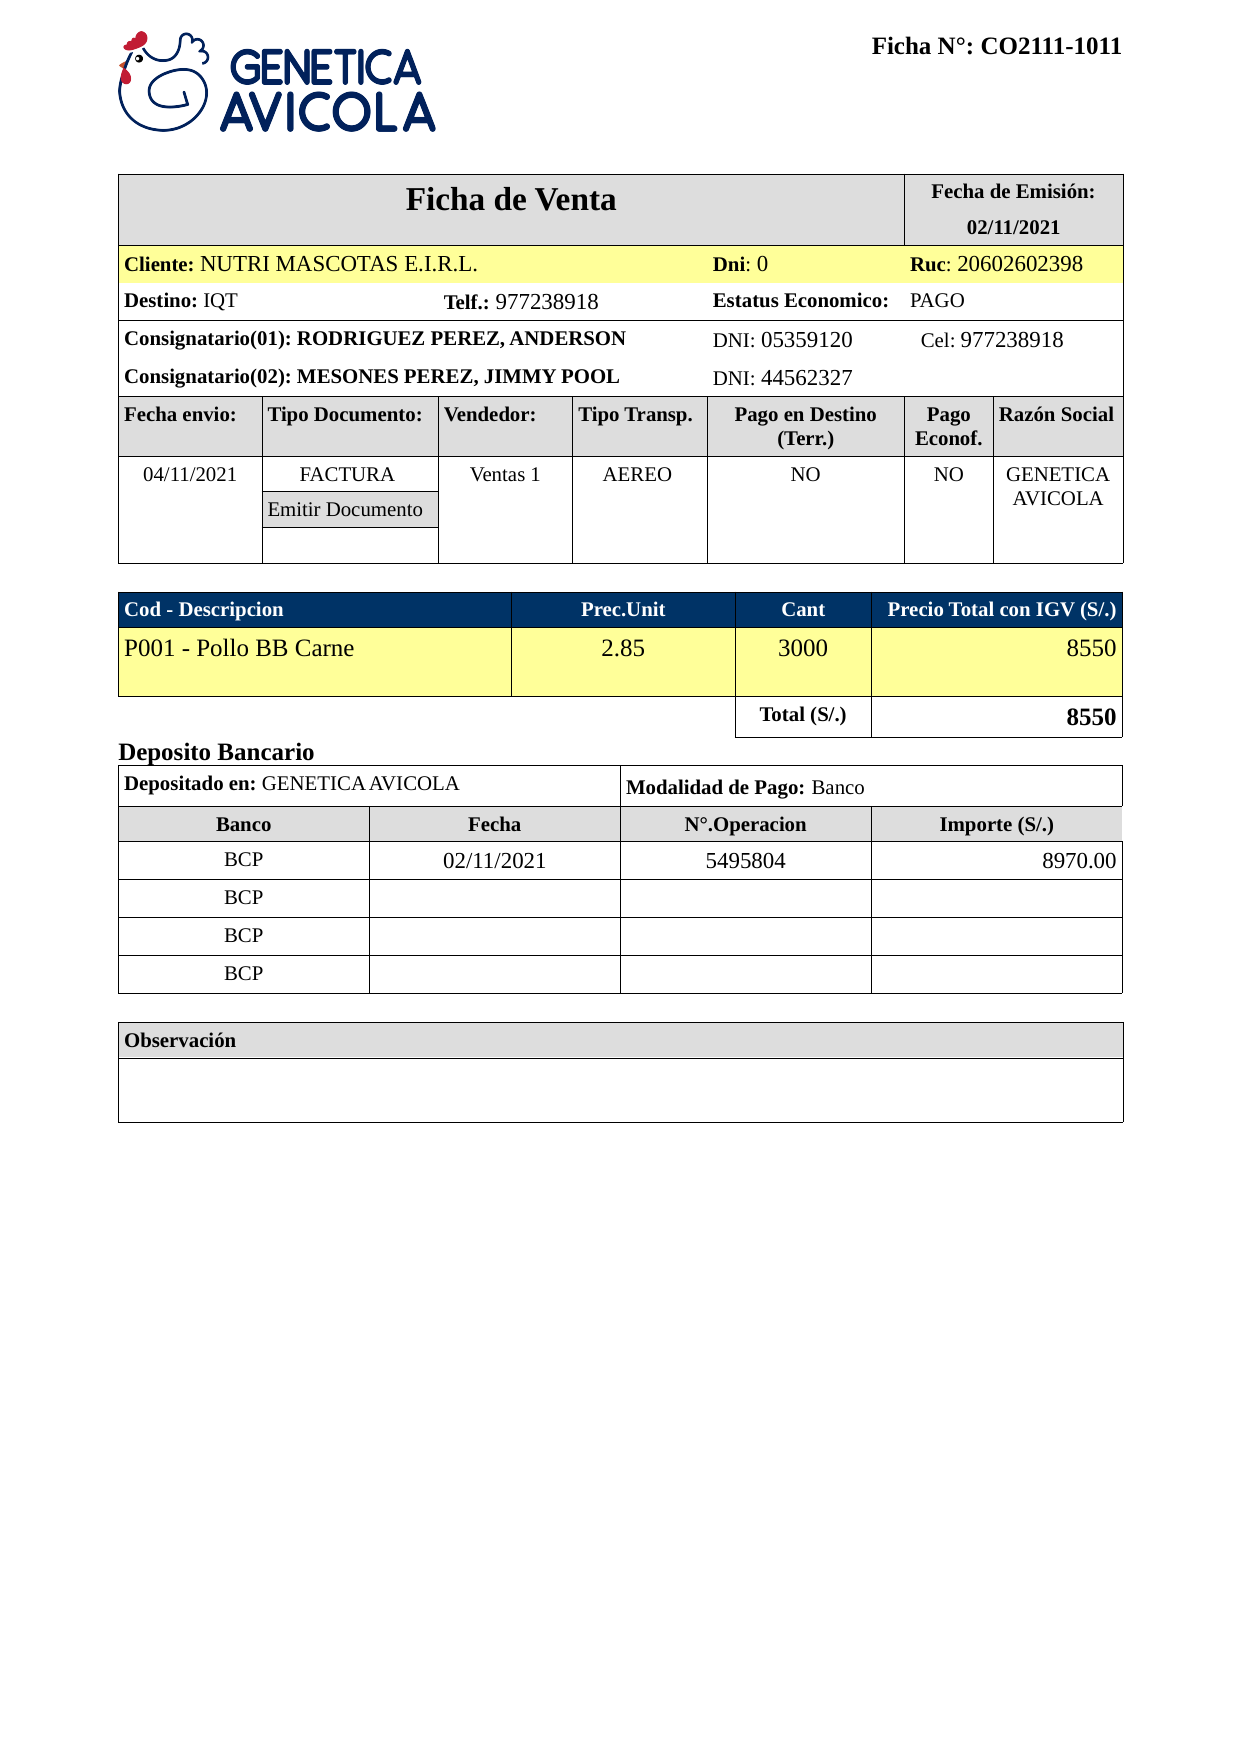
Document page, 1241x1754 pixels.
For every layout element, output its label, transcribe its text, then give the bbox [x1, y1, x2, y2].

table_header Cod - Descripcion [119, 593, 511, 627]
table_cell 2.85 [512, 628, 735, 696]
table_cell Telf.: 977238918 [438, 283, 707, 320]
table_cell Vendedor: [439, 397, 572, 456]
table_cell [370, 956, 620, 993]
table_cell PAGO [904, 283, 1123, 320]
table_cell Cel: 977238918 [915, 321, 1123, 358]
table_cell 02/11/2021 [370, 842, 620, 879]
table_cell [118, 697, 511, 737]
table_cell 8550 [872, 628, 1122, 696]
table_cell Pago en Destino (Terr.) [708, 397, 904, 456]
table_cell Total (S/.) [736, 697, 871, 737]
table_cell Razón Social [994, 397, 1123, 456]
table_header Fecha de Emisión: [905, 175, 1123, 209]
table_cell Dni: 0 [707, 246, 904, 283]
table_cell [119, 1059, 1123, 1122]
table_cell [872, 918, 1122, 955]
table_cell DNI: 05359120 [707, 321, 915, 358]
table_header Cant [736, 593, 871, 627]
text Deposito Bancario [118, 737, 1122, 765]
table_cell 3000 [736, 628, 871, 696]
table_cell [621, 880, 871, 917]
table_header Prec.Unit [512, 593, 735, 627]
table_cell 8550 [872, 697, 1122, 737]
table_cell 02/11/2021 [905, 209, 1123, 245]
table_cell [511, 697, 735, 737]
table_cell 5495804 [621, 842, 871, 879]
table_cell Pago Econof. [905, 397, 993, 456]
table_cell P001 - Pollo BB Carne [119, 628, 511, 696]
table_cell Destino: IQT [119, 283, 438, 320]
table_cell Tipo Documento: [263, 397, 438, 456]
table_cell NO [905, 457, 993, 563]
table_header Observación [119, 1023, 1123, 1057]
table_header Ficha de Venta [119, 175, 904, 245]
table_cell [872, 880, 1122, 917]
table_cell Emitir Documento [263, 492, 438, 527]
table_cell Estatus Economico: [707, 283, 904, 320]
table_cell Ruc: 20602602398 [904, 246, 1123, 283]
table_header Depositado en: GENETICA AVICOLA [119, 766, 620, 806]
table_cell FACTURA [263, 457, 438, 491]
table_cell [263, 528, 438, 563]
table_cell 04/11/2021 [119, 457, 262, 563]
table_cell Banco [119, 807, 369, 841]
table_cell [872, 956, 1122, 993]
table_cell [370, 918, 620, 955]
table_cell Fecha envio: [119, 397, 262, 456]
table_cell Tipo Transp. [573, 397, 707, 456]
table_cell AEREO [573, 457, 707, 563]
table_cell BCP [119, 842, 369, 879]
table_cell Consignatario(02): MESONES PEREZ, JIMMY POOL [119, 358, 707, 396]
table_cell 8970.00 [872, 842, 1122, 879]
table_cell N°.Operacion [621, 807, 871, 841]
table_cell Cliente: NUTRI MASCOTAS E.I.R.L. [119, 246, 707, 283]
table_cell Ventas 1 [439, 457, 572, 563]
table_cell BCP [119, 956, 369, 993]
table_cell Importe (S/.) [872, 807, 1122, 841]
table_cell Consignatario(01): RODRIGUEZ PEREZ, ANDERSON [119, 321, 707, 358]
table_cell [621, 956, 871, 993]
picture [118, 31, 436, 132]
table_header Modalidad de Pago: Banco [621, 766, 1122, 806]
table_cell Fecha [370, 807, 620, 841]
table_cell NO [708, 457, 904, 563]
table_cell DNI: 44562327 [707, 358, 1123, 396]
table_cell GENETICA AVICOLA [994, 457, 1123, 563]
table_cell [370, 880, 620, 917]
table_header Precio Total con IGV (S/.) [872, 593, 1122, 627]
table_cell [621, 918, 871, 955]
table_cell BCP [119, 880, 369, 917]
table_cell BCP [119, 918, 369, 955]
